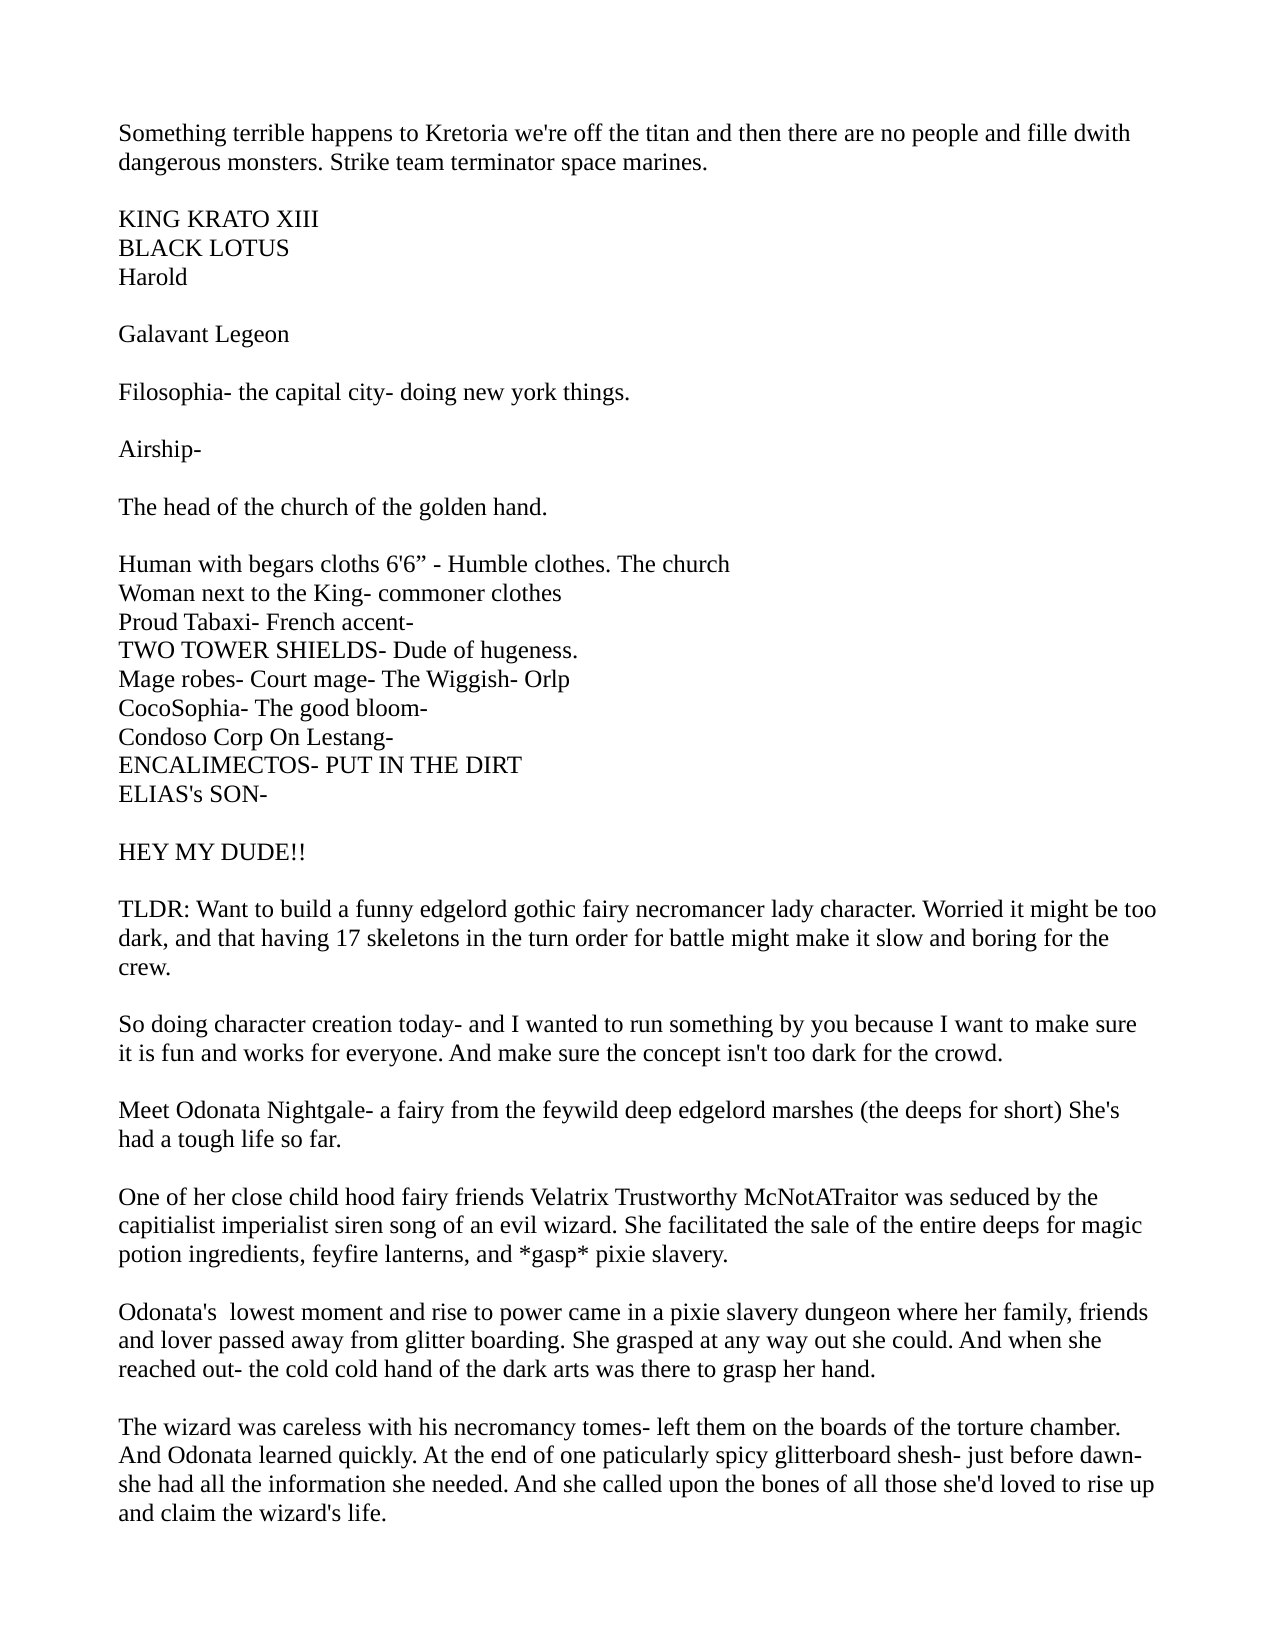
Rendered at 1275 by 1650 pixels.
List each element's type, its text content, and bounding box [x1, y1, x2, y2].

text Filosophia- the capital city- doing new york things. [118, 377, 1157, 406]
text Harold Galavant Legeon [118, 262, 1157, 348]
text Woman next to the King- commoner clothes [118, 578, 1157, 607]
text ENCALIMECTOS- PUT IN THE DIRT [118, 751, 1157, 779]
text TWO TOWER SHIELDS- Dude of hugeness. [118, 636, 1157, 664]
text The head of the church of the golden hand. Human with begars cloths 6'6” - Humble clothes. The church [118, 463, 1157, 578]
text Condoso Corp On Lestang- [118, 722, 1157, 751]
text ELIAS's SON- [118, 779, 1157, 808]
text Mage robes- Court mage- The Wiggish- Orlp [118, 664, 1157, 693]
text Something terrible happens to Kretoria we're off the titan and then there are no people and fille dwith dangerous monsters. Strike team terminator space marines. KING KRATO XIII BLACK LOTUS [118, 118, 1157, 262]
text CocoSophia- The good bloom- [118, 693, 1157, 722]
text HEY MY DUDE!! TLDR: Want to build a funny edgelord gothic fairy necromancer lady character. Worried it might be too dark, and that having 17 skeletons in the turn order for battle might make it slow and boring for the crew. So doing character creation today- and I wanted to run something by you because I want to make sure it is fun and works for everyone. And make sure the concept isn't too dark for the crowd. Meet Odonata Nightgale- a fairy from the feywild deep edgelord marshes (the deeps for short) She's had a tough life so far. One of her close child hood fairy friends Velatrix Trustworthy McNotATraitor was seduced by the capitialist imperialist siren song of an evil wizard. She facilitated the sale of the entire deeps for magic potion ingredients, feyfire lanterns, and *gasp* pixie slavery. Odonata's lowest moment and rise to power came in a pixie slavery dungeon where her family, friends and lover passed away from glitter boarding. She grasped at any way out she could. And when she reached out- the cold cold hand of the dark arts was there to grasp her hand. The wizard was careless with his necromancy tomes- left them on the boards of the torture chamber. And Odonata learned quickly. At the end of one paticularly spicy glitterboard shesh- just before dawn- she had all the information she needed. And she called upon the bones of all those she'd loved to rise up and claim the wizard's life. [118, 837, 1157, 1527]
text Proud Tabaxi- French accent- [118, 607, 1157, 636]
text Airship- [118, 434, 1157, 463]
